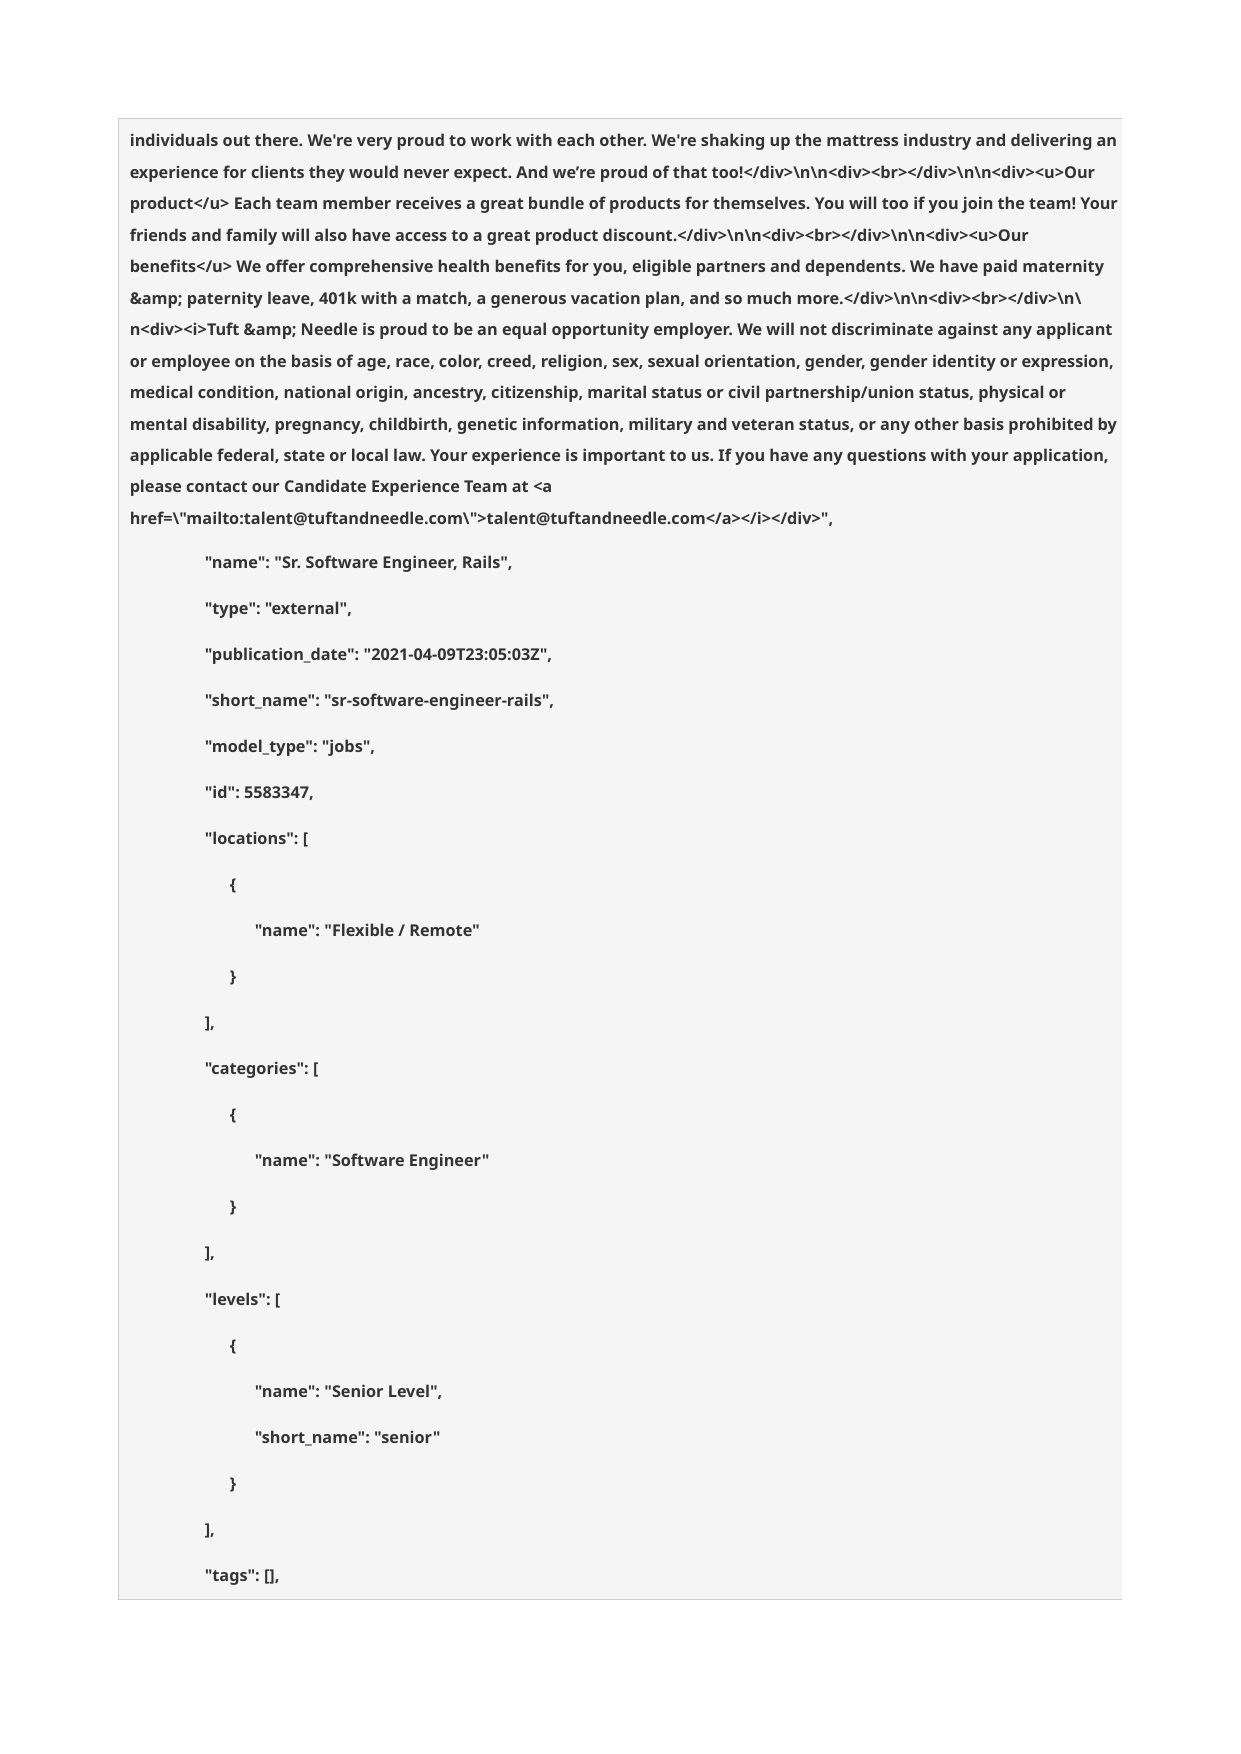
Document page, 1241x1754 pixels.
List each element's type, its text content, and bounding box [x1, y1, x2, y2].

list "name": "Senior Level", [119, 1368, 1122, 1403]
list ], [119, 1506, 1122, 1541]
list "categories": [ [119, 1046, 1122, 1081]
list "name": "Flexible / Remote" [119, 908, 1122, 943]
list } [119, 1184, 1122, 1219]
list ], [119, 1000, 1122, 1035]
list "name": "Sr. Software Engineer, Rails", [119, 539, 1122, 574]
list "id": 5583347, [119, 770, 1122, 805]
list { [119, 862, 1122, 897]
list ], [119, 1230, 1122, 1265]
list "publication_date": "2021-04-09T23:05:03Z", [119, 632, 1122, 667]
list "type": "external", [119, 586, 1122, 621]
list { [119, 1092, 1122, 1127]
list "name": "Software Engineer" [119, 1138, 1122, 1173]
list } [119, 1460, 1122, 1495]
list "levels": [ [119, 1276, 1122, 1311]
list { [119, 1322, 1122, 1357]
list } [119, 954, 1122, 989]
list "locations": [ [119, 816, 1122, 851]
list "tags": [], [119, 1552, 1122, 1599]
list individuals out there. We're very proud to work with each other. We're shaking up the mattress industry and delivering an experience for clients they would never expect. And we’re proud of that too!</div>\n\n<div><br></div>\n\n<div><u>Our product</u> Each team member receives a great bundle of products for themselves. You will too if you join the team! Your friends and family will also have access to a great product discount.</div>\n\n<div><br></div>\n\n<div><u>Our benefits</u> We offer comprehensive health benefits for you, eligible partners and dependents. We have paid maternity &amp; paternity leave, 401k with a match, a generous vacation plan, and so much more.</div>\n\n<div><br></div>\n\n<div><i>Tuft &amp; Needle is proud to be an equal opportunity employer. We will not discriminate against any applicant or employee on the basis of age, race, color, creed, religion, sex, sexual orientation, gender, gender identity or expression, medical condition, national origin, ancestry, citizenship, marital status or civil partnership/union status, physical or mental disability, pregnancy, childbirth, genetic information, military and veteran status, or any other basis prohibited by applicable federal, state or local law. Your experience is important to us. If you have any questions with your application, please contact our Candidate Experience Team at <a href=\"mailto:talent@tuftandneedle.com\">talent@tuftandneedle.com</a></i></div>", [119, 119, 1122, 529]
list "short_name": "sr-software-engineer-rails", [119, 678, 1122, 713]
list "model_type": "jobs", [119, 724, 1122, 759]
list "short_name": "senior" [119, 1414, 1122, 1449]
